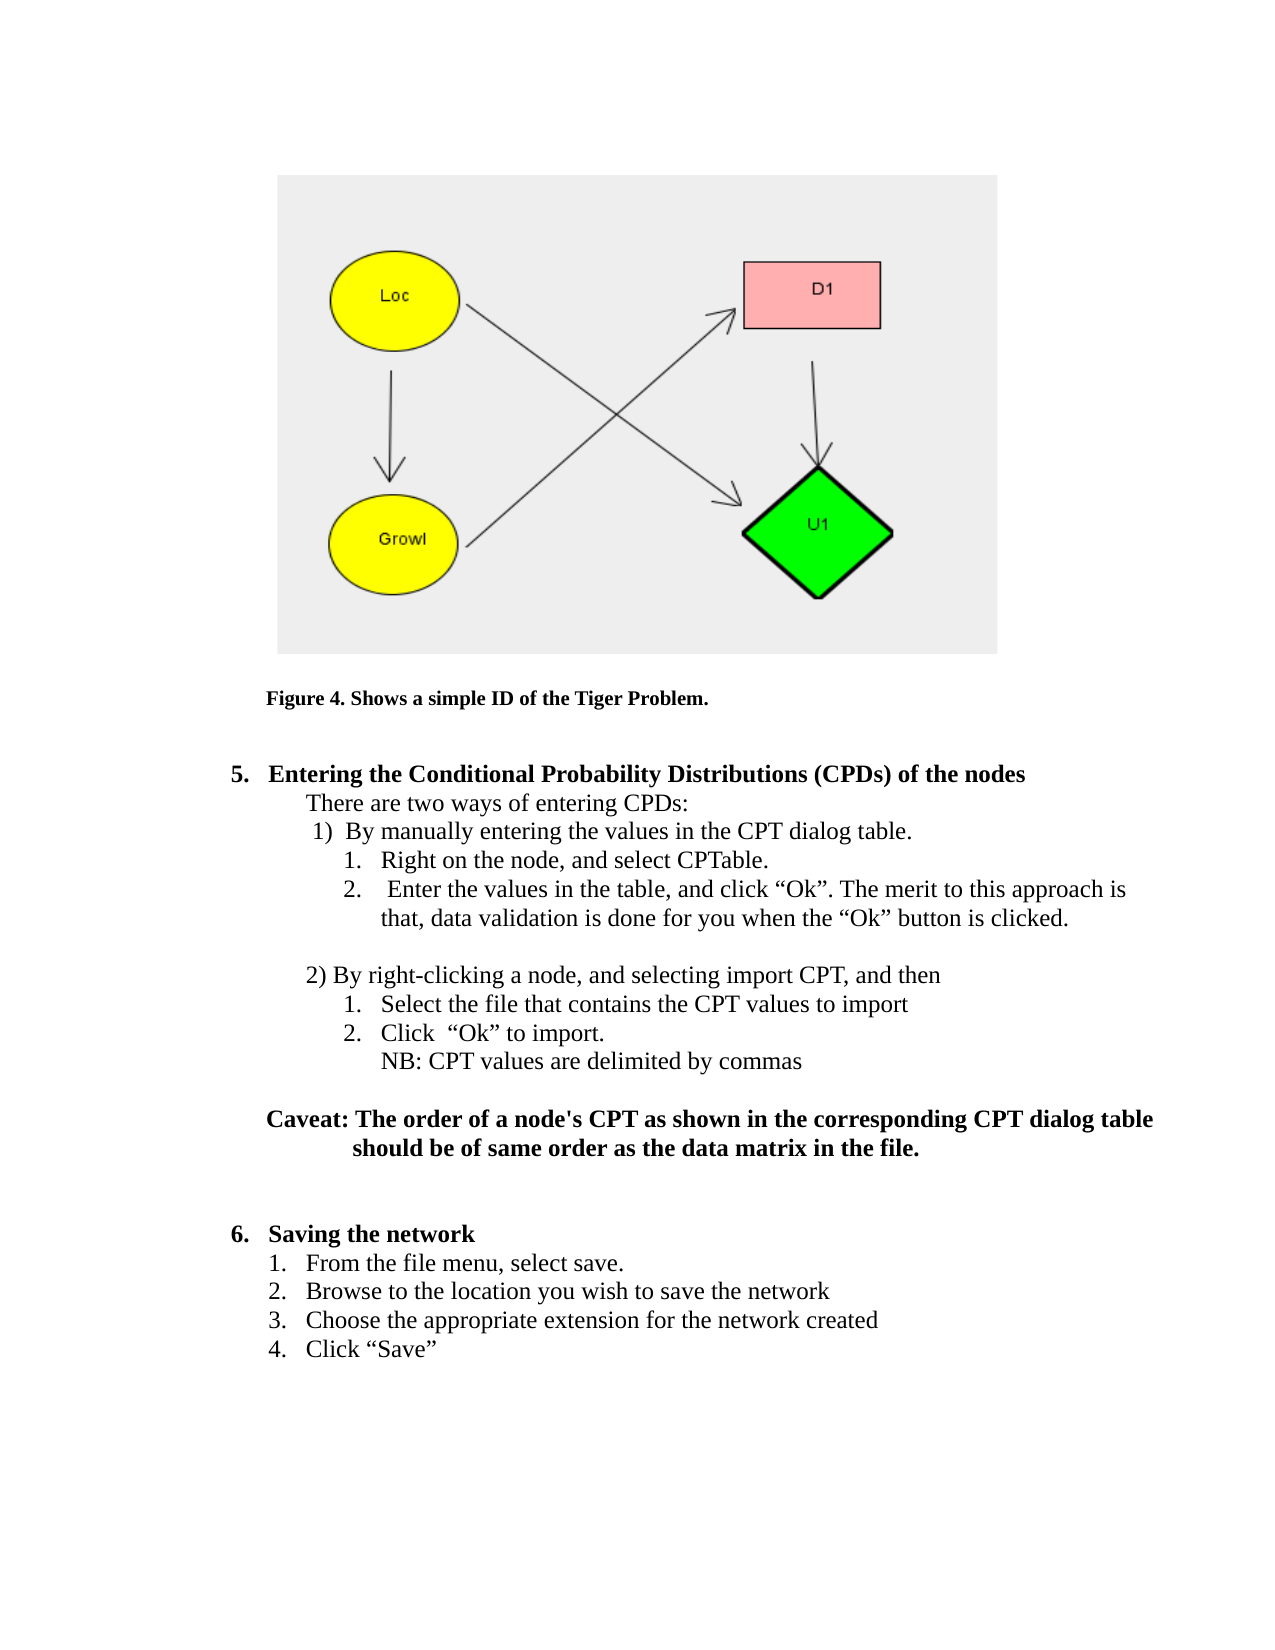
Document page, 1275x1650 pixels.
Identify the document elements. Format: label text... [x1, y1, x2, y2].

picture [277, 175, 998, 654]
list Right on the node, and select CPTable. [343, 845, 1157, 874]
list Click “Ok” to import. [343, 1018, 1157, 1046]
list NB: CPT values are delimited by commas [343, 1046, 1157, 1075]
list Choose the appropriate extension for the network created [268, 1305, 1157, 1334]
list There are two ways of entering CPDs: [268, 788, 1157, 816]
list From the file menu, select save. [268, 1248, 1157, 1276]
text Figure 4. Shows a simple ID of the Tiger Problem. [118, 682, 1157, 711]
list Enter the values in the table, and click “Ok”. The merit to this approach is that, data validation is done for you when the “Ok” button is clicked. [343, 874, 1157, 931]
text Caveat: The order of a node's CPT as shown in the corresponding CPT dialog table should be of same order as the data matrix in the file. [118, 1104, 1157, 1161]
list Select the file that contains the CPT values to import [343, 989, 1157, 1018]
list Entering the Conditional Probability Distributions (CPDs) of the nodes [231, 759, 1157, 788]
list Click “Save” [268, 1334, 1157, 1363]
list Browse to the location you wish to save the network [268, 1276, 1157, 1305]
list Saving the network [231, 1219, 1157, 1248]
list 2) By right-clicking a node, and selecting import CPT, and then [268, 960, 1157, 989]
list 1) By manually entering the values in the CPT dialog table. [268, 816, 1157, 845]
